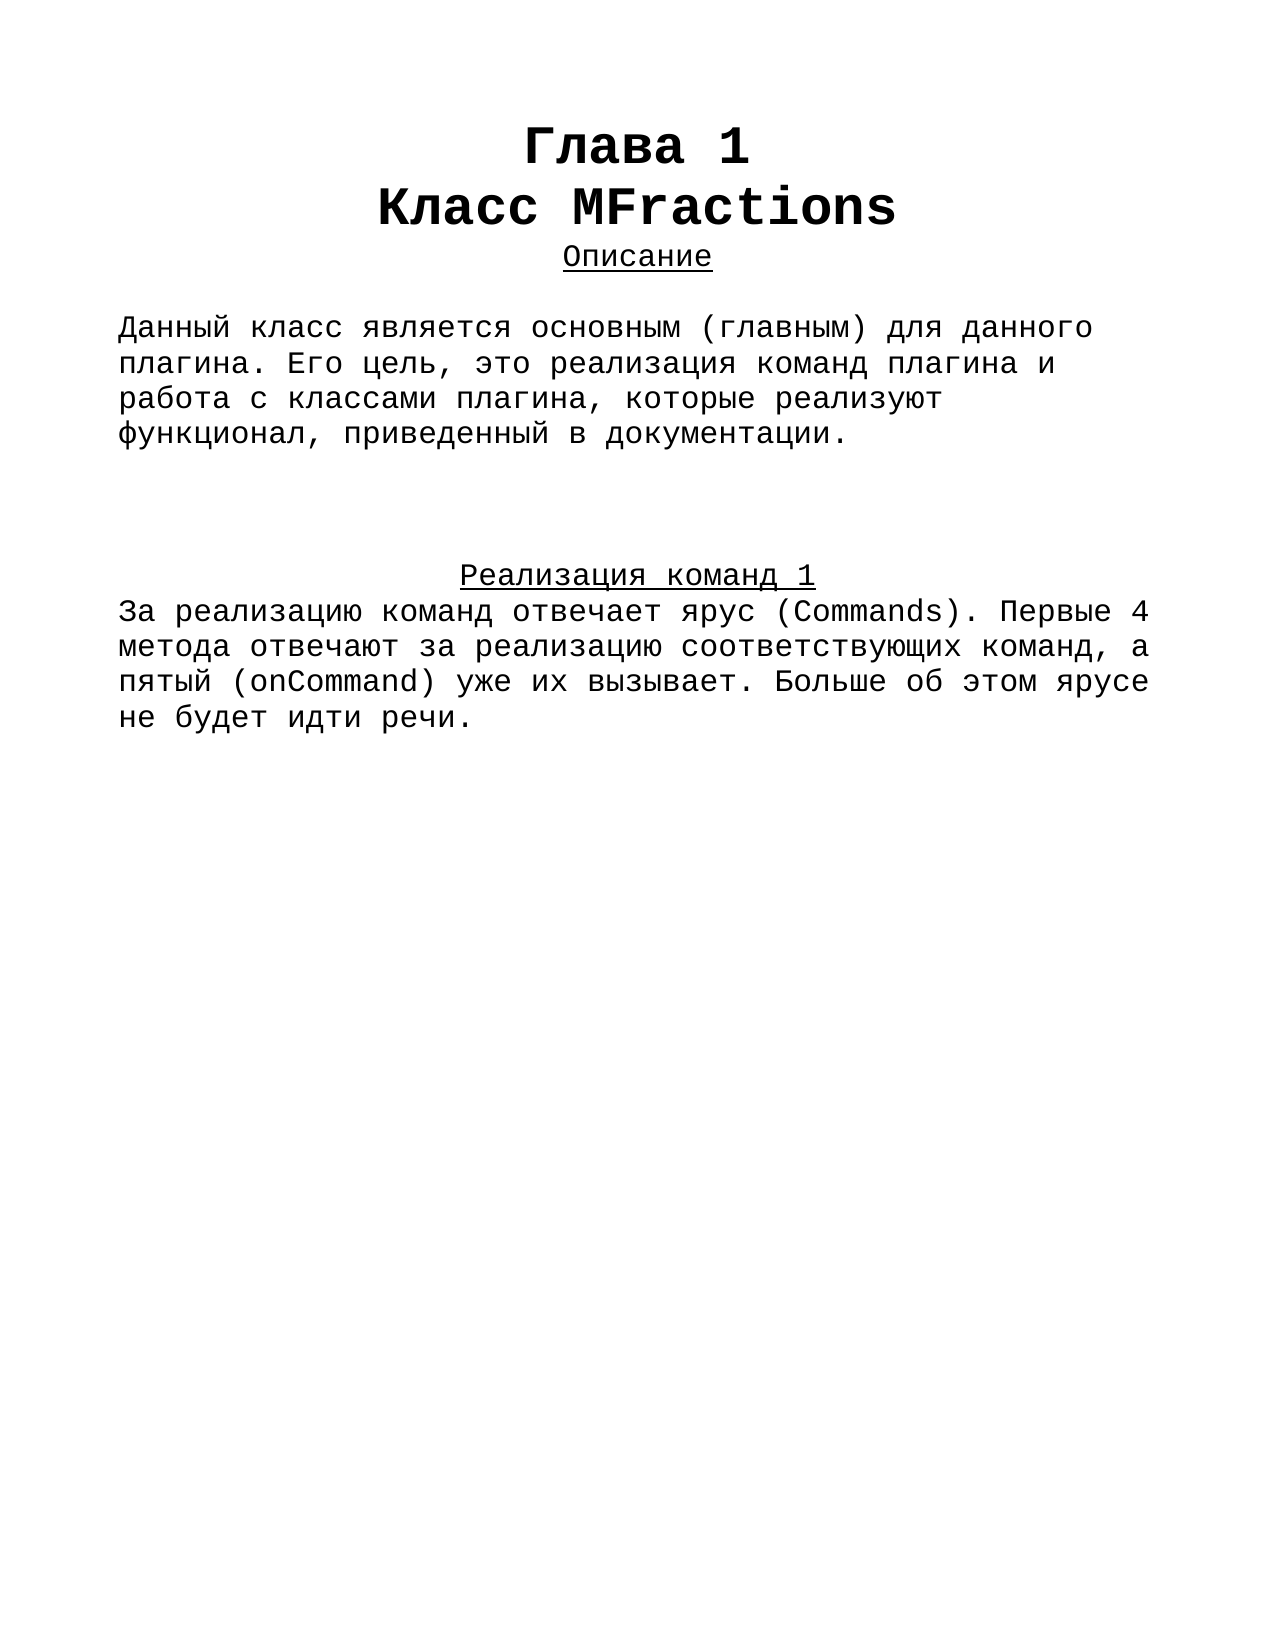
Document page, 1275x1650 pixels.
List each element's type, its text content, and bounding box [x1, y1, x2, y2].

text Класс MFractions [118, 179, 1157, 241]
text Данный класс является основным (главным) для данного плагина. Его цель, это реализация команд плагина и работа с классами плагина, которые реализуют функционал, приведенный в документации. [118, 312, 1157, 453]
text Глава 1 [118, 118, 1157, 179]
text Реализация команд 1 [118, 559, 1157, 595]
text Описание [118, 241, 1157, 276]
text За реализацию команд отвечает ярус (Commands). Первые 4 метода отвечают за реализацию соответствующих команд, а пятый (onCommand) уже их вызывает. Больше об этом ярусе не будет идти речи. [118, 595, 1157, 737]
